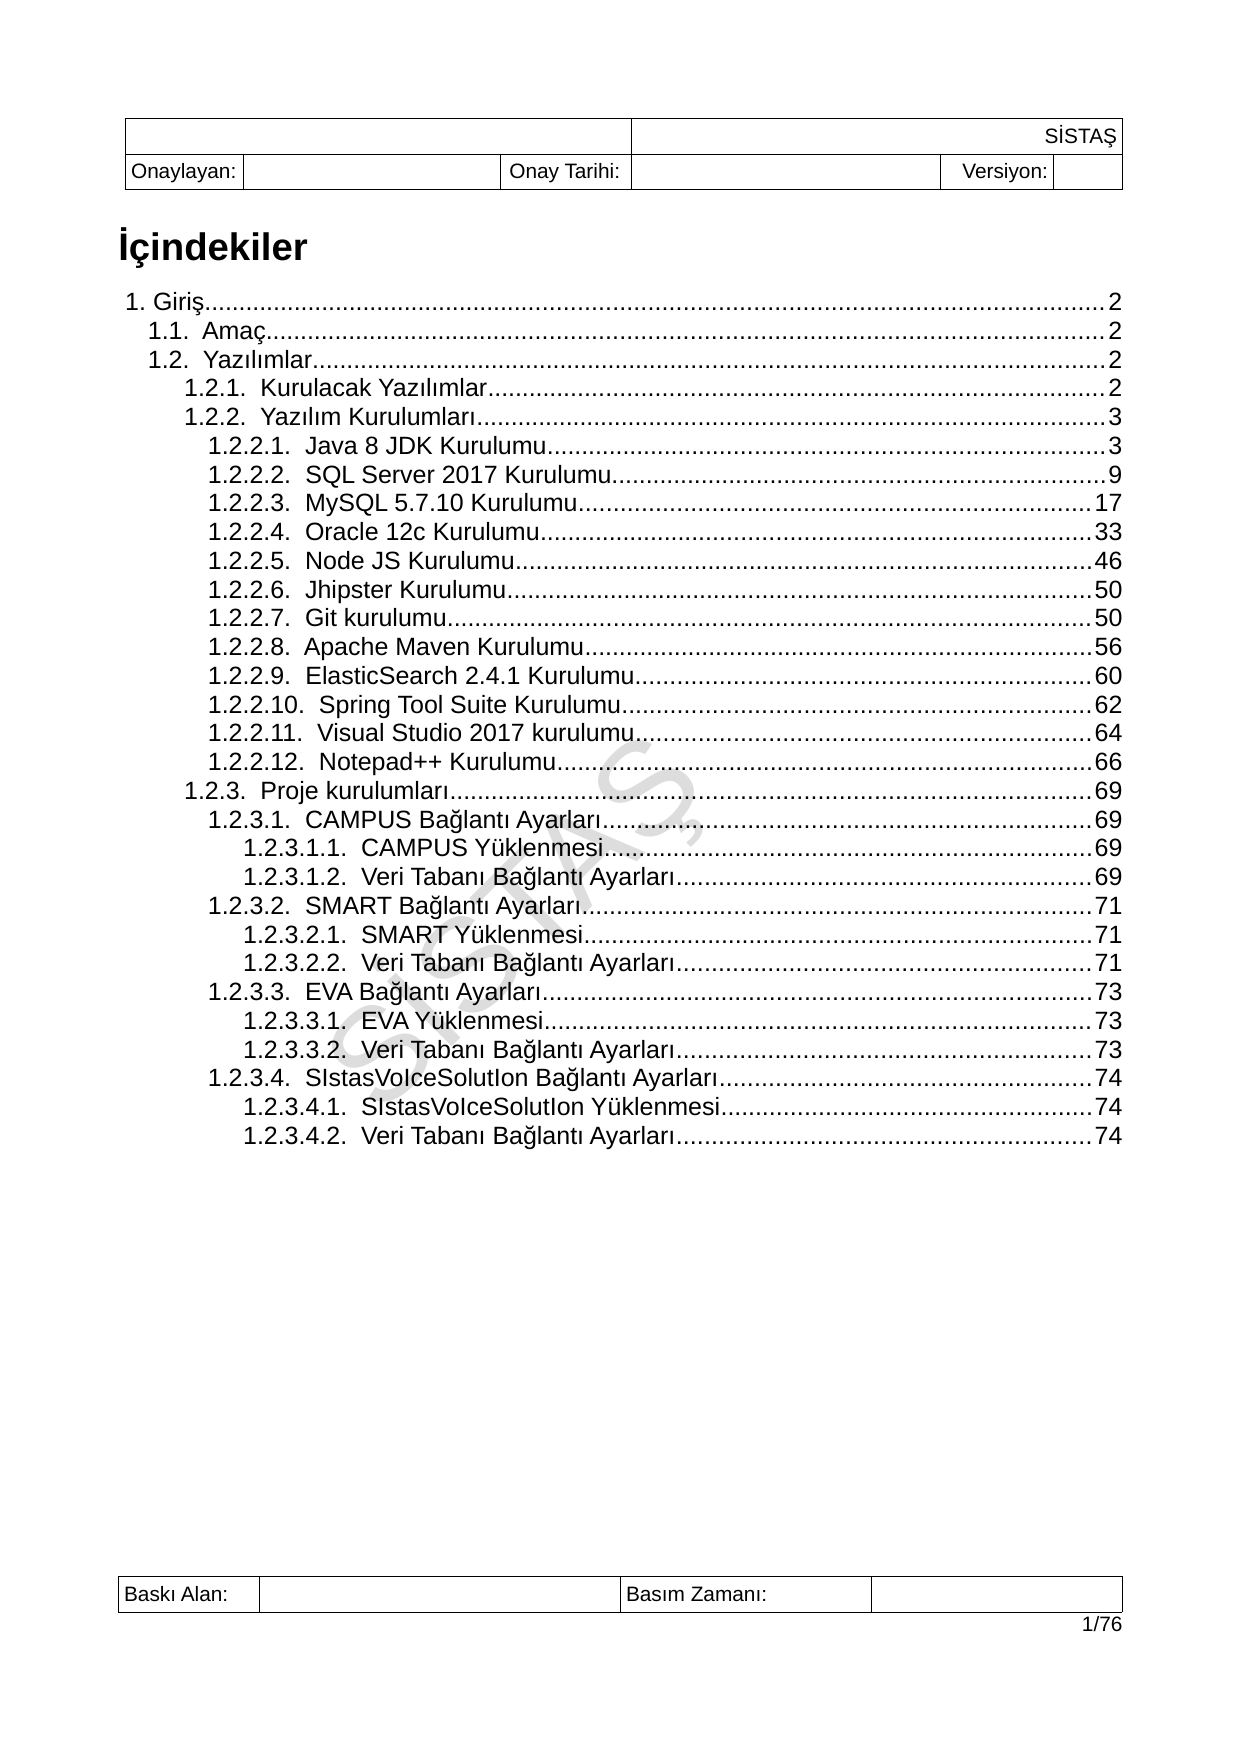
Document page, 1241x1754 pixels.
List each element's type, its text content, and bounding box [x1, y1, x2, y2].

text 1.2.1. Kurulacak Yazılımlar 2 [177, 373, 1122, 402]
text İçindekiler [118, 224, 1122, 268]
text 1.2.3.2. SMART Bağlantı Ayarları 71 [525, 891, 1122, 920]
text 1.2.3.1.1. CAMPUS Yüklenmesi 69 [236, 833, 561, 862]
text 1.2.3.2.2. Veri Tabanı Bağlantı Ayarları 71 [454, 957, 506, 977]
text 1.2.3.3.2. Veri Tabanı Bağlantı Ayarları 73 [343, 1035, 395, 1056]
text 1.2.2.7. Git kurulumu 50 [201, 603, 1122, 632]
text 1.2.3.4. SIstasVoIceSolutIon Bağlantı Ayarları 74 [201, 1063, 416, 1092]
text 1.2.3.4.2. Veri Tabanı Bağlantı Ayarları 74 [236, 1121, 1122, 1150]
text 1.2.3.1.1. CAMPUS Yüklenmesi 69 [599, 833, 1122, 862]
text 1.2.2.5. Node JS Kurulumu 46 [201, 546, 1122, 575]
text 1.2.2.2. SQL Server 2017 Kurulumu 9 [201, 460, 1122, 488]
text 1.1. Amaç 2 [148, 316, 1122, 345]
text 1.2. Yazılımlar 2 [148, 345, 1122, 373]
text 1.2.2.10. Spring Tool Suite Kurulumu 62 [201, 690, 1122, 718]
text 1.2.2.9. ElasticSearch 2.4.1 Kurulumu 60 [201, 661, 1122, 690]
text 1.2.3. Proje kurulumları 69 [688, 776, 1122, 805]
text 1.2.3.2.1. SMART Yüklenmesi 71 [236, 920, 447, 948]
text 1.2.3.2.2. Veri Tabanı Bağlantı Ayarları 71 [506, 948, 1122, 977]
text 1.2.3.3.2. Veri Tabanı Bağlantı Ayarları 73 [236, 1035, 340, 1063]
text 1.2.3.3. EVA Bağlantı Ayarları 73 [492, 977, 1122, 1006]
text 1.2.3. Proje kurulumları 69 [609, 776, 649, 791]
text 1.2.3.3.2. Veri Tabanı Bağlantı Ayarları 73 [414, 1035, 1122, 1063]
text 1.2.3.3. EVA Bağlantı Ayarları 73 [201, 977, 411, 1006]
text 1. Giriş 2 [118, 287, 1122, 316]
text 1.2.3.1. CAMPUS Bağlantı Ayarları 69 [681, 805, 1122, 833]
text 1.2.3.3.1. EVA Yüklenmesi 73 [429, 1006, 1122, 1035]
text 1.2.3. Proje kurulumları 69 [177, 776, 683, 805]
text 1.2.2.4. Oracle 12c Kurulumu 33 [201, 517, 1122, 546]
text 1.2.2.3. MySQL 5.7.10 Kurulumu 17 [201, 488, 1122, 517]
text 1.2.2.11. Visual Studio 2017 kurulumu 64 [201, 718, 1122, 747]
text 1.2.3.2.1. SMART Yüklenmesi 71 [434, 920, 1122, 948]
text 1.2.3.1. CAMPUS Bağlantı Ayarları 69 [201, 805, 679, 833]
text 1.2.2.12. Notepad++ Kurulumu 66 [201, 747, 620, 776]
text 1.2.2.1. Java 8 JDK Kurulumu 3 [201, 431, 1122, 460]
text 1.2.3.2. SMART Bağlantı Ayarları 71 [201, 891, 535, 920]
text 1.2.2. Yazılım Kurulumları 3 [177, 402, 1122, 431]
text 1.2.3.1.2. Veri Tabanı Bağlantı Ayarları 69 [582, 862, 1122, 891]
text 1.2.3.3.1. EVA Yüklenmesi 73 [236, 1006, 364, 1035]
text 1.2.3.1.1. CAMPUS Yüklenmesi 69 [560, 833, 594, 862]
text 1.2.3.1.2. Veri Tabanı Bağlantı Ayarları 69 [508, 862, 573, 891]
text 1.2.3.4. SIstasVoIceSolutIon Bağlantı Ayarları 74 [407, 1063, 1122, 1092]
text 1.2.2.6. Jhipster Kurulumu 50 [201, 575, 1122, 603]
text 1.2.2.8. Apache Maven Kurulumu 56 [201, 632, 1122, 661]
text 1.2.2.12. Notepad++ Kurulumu 66 [609, 747, 1122, 776]
text 1.2.3.4.1. SIstasVoIceSolutIon Yüklenmesi 74 [236, 1092, 1122, 1121]
text 1.2.3.2.2. Veri Tabanı Bağlantı Ayarları 71 [236, 948, 434, 977]
text 1.2.3.3.1. EVA Yüklenmesi 73 [346, 1006, 440, 1035]
text 1.2.3.3. EVA Bağlantı Ayarları 73 [400, 977, 504, 1006]
text 1.2.3.1.2. Veri Tabanı Bağlantı Ayarları 69 [236, 862, 505, 891]
